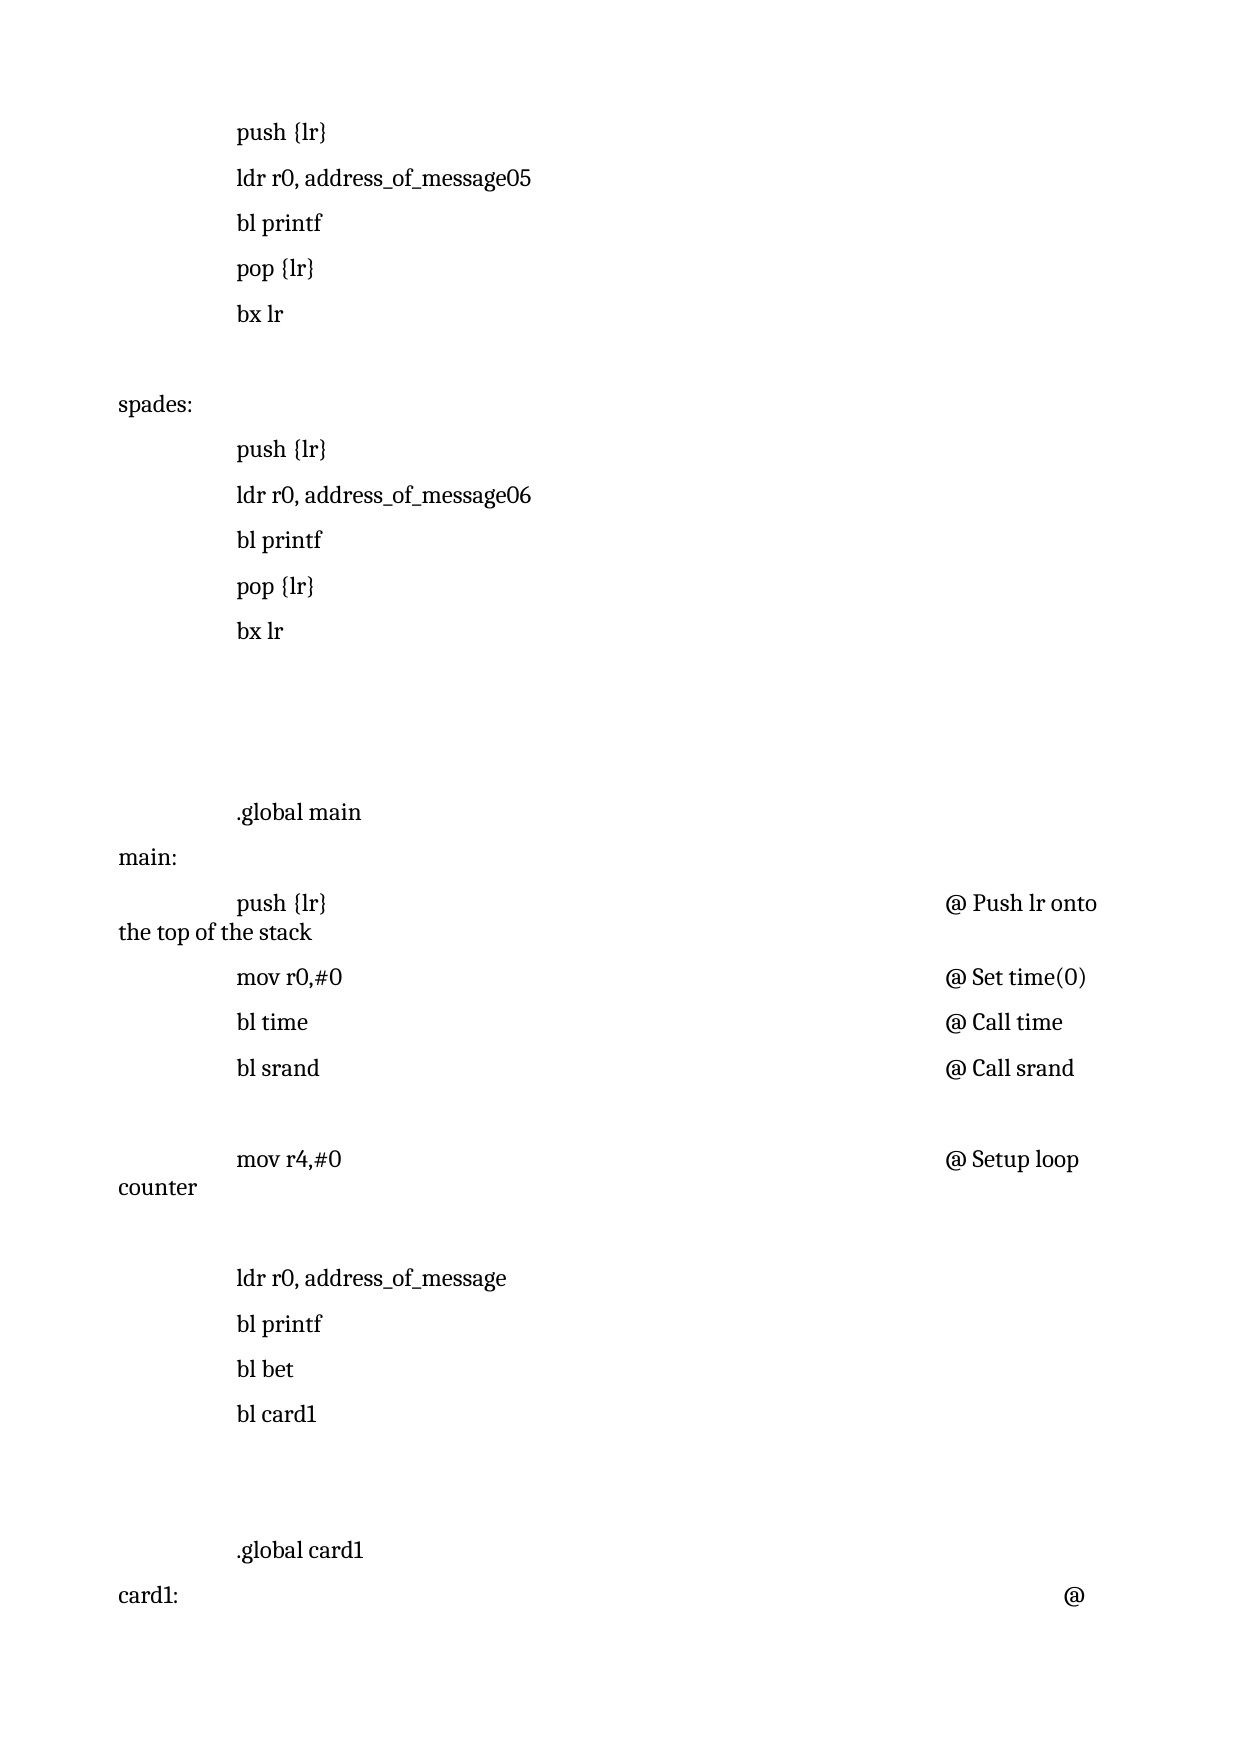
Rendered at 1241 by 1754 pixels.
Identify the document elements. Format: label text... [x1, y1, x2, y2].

text ldr r0, address_of_message06 [118, 481, 1122, 509]
text bx lr [118, 300, 1122, 328]
text bl time @ Call time [118, 1008, 1122, 1037]
text spades: [118, 390, 1122, 419]
text bl srand @ Call srand [118, 1054, 1122, 1082]
text bl card1 [118, 1400, 1122, 1429]
text mov r4,#0 @ Setup loop counter [118, 1144, 1122, 1202]
text pop {lr} [118, 254, 1122, 283]
text ldr r0, address_of_message05 [118, 163, 1122, 192]
text bl printf [118, 1309, 1122, 1338]
text .global main [118, 798, 1122, 827]
text ldr r0, address_of_message [118, 1264, 1122, 1293]
text card1: @ [118, 1581, 1122, 1610]
text bl bet [118, 1355, 1122, 1384]
text bl printf [118, 209, 1122, 238]
text bx lr [118, 617, 1122, 646]
text mov r0,#0 @ Set time(0) [118, 963, 1122, 992]
text bl printf [118, 526, 1122, 555]
text pop {lr} [118, 572, 1122, 600]
text push {lr} @ Push lr onto the top of the stack [118, 889, 1122, 946]
text main: [118, 843, 1122, 872]
text .global card1 [118, 1536, 1122, 1565]
text push {lr} [118, 118, 1122, 147]
text push {lr} [118, 435, 1122, 464]
